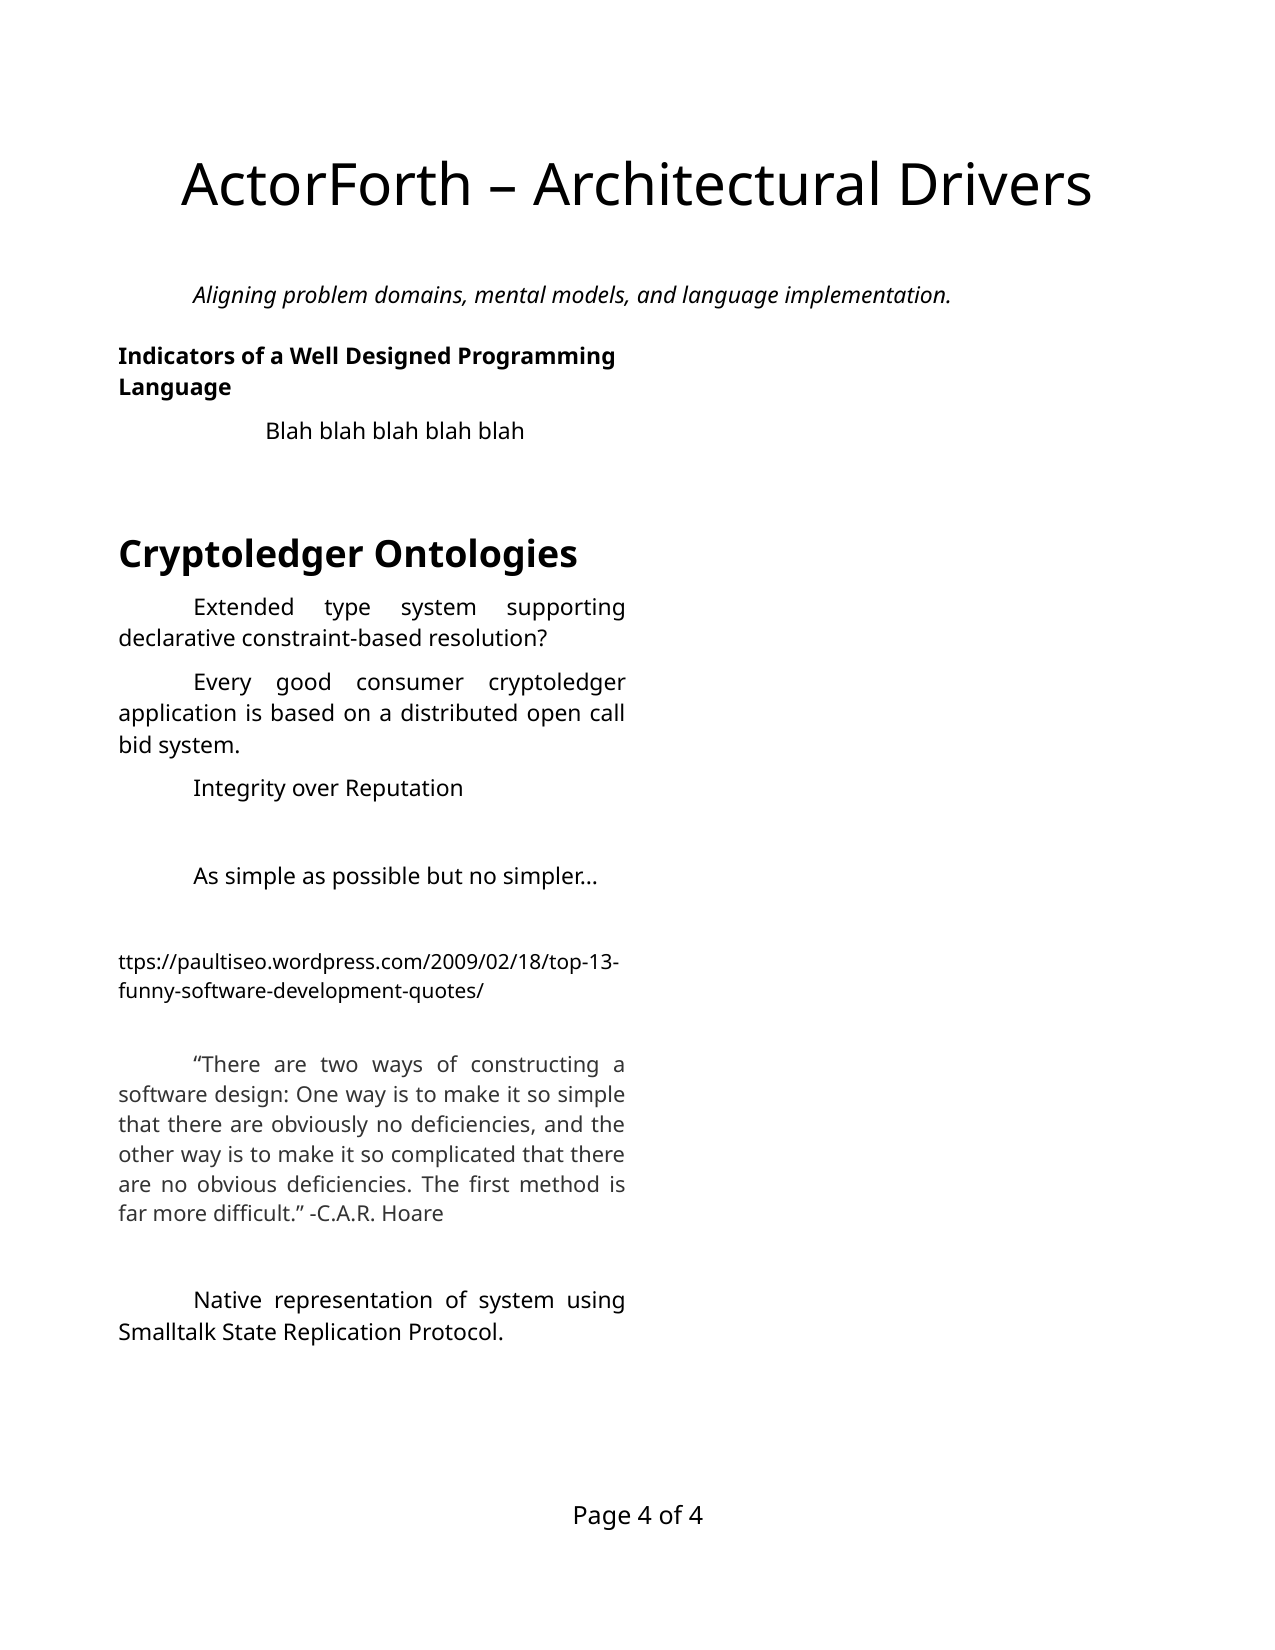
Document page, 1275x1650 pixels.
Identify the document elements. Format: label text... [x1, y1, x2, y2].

subtitle Indicators of a Well Designed Programming Language [118, 340, 626, 403]
text ttps://paultiseo.wordpress.com/2009/02/18/top-13-funny-software-development-quotes/ [118, 947, 626, 1004]
subtitle Cryptoledger Ontologies [118, 528, 626, 579]
text “There are two ways of constructing a software design: One way is to make it so simple that there are obviously no deficiencies, and the other way is to make it so complicated that there are no obvious deficiencies. The first method is far more difficult.” -C.A.R. Hoare [118, 1048, 626, 1228]
text As simple as possible but no simpler… [118, 860, 626, 891]
text Extended type system supporting declarative constraint-based resolution? [118, 591, 626, 654]
text Every good consumer cryptoledger application is based on a distributed open call bid system. [118, 666, 626, 760]
text Native representation of system using Smalltalk State Replication Protocol. [118, 1284, 626, 1347]
text Blah blah blah blah blah [118, 415, 626, 446]
text Integrity over Reputation [118, 772, 626, 804]
